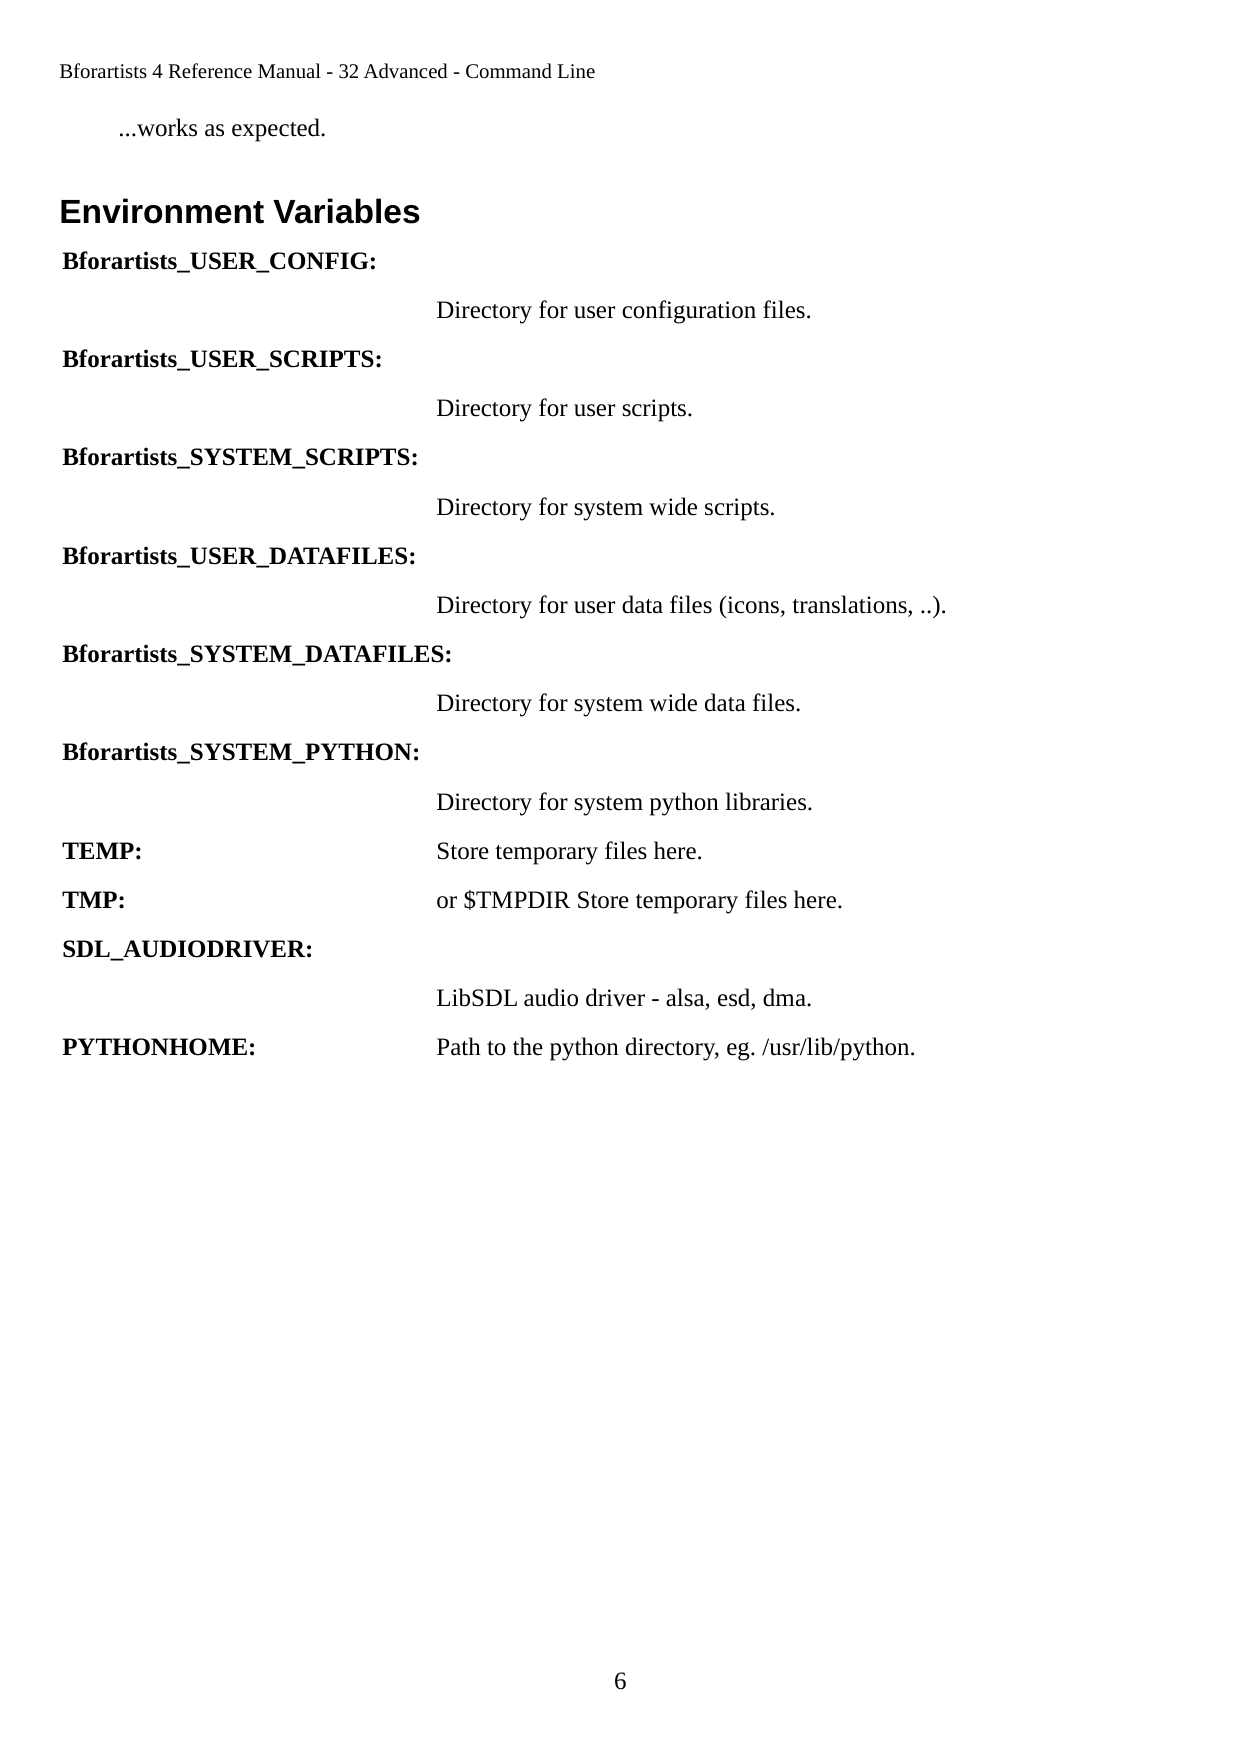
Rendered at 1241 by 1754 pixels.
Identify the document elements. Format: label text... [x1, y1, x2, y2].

table_cell Directory for user data files (icons, translations, ..). [433, 587, 1115, 636]
table_cell PYTHONHOME: [59, 1030, 433, 1079]
table_cell SDL_AUDIODRIVER: [59, 931, 1115, 980]
table_cell Bforartists_SYSTEM_PYTHON: [59, 735, 1115, 784]
table_cell or $TMPDIR Store temporary files here. [433, 882, 1115, 931]
table_cell Store temporary files here. [433, 833, 1115, 882]
table_cell [59, 489, 433, 538]
table_cell Directory for user scripts. [433, 390, 1115, 439]
table_cell Path to the python directory, eg. /usr/lib/python. [433, 1030, 1115, 1079]
table_cell Bforartists_SYSTEM_SCRIPTS: [59, 440, 1115, 489]
table_cell Bforartists_USER_SCRIPTS: [59, 341, 1115, 390]
table_cell [59, 980, 433, 1029]
table_cell [59, 685, 433, 734]
text ...works as expected. [118, 113, 1122, 141]
table_cell [59, 292, 433, 341]
table_cell TMP: [59, 882, 433, 931]
table_cell [59, 784, 433, 833]
table_cell Directory for user configuration files. [433, 292, 1115, 341]
table_cell TEMP: [59, 833, 433, 882]
table_cell LibSDL audio driver - alsa, esd, dma. [433, 980, 1115, 1029]
table_cell Bforartists_SYSTEM_DATAFILES: [59, 636, 1115, 685]
table_cell Directory for system wide scripts. [433, 489, 1115, 538]
table_cell Directory for system python libraries. [433, 784, 1115, 833]
table_cell Bforartists_USER_DATAFILES: [59, 538, 1115, 587]
table_cell [59, 587, 433, 636]
subtitle Environment Variables [59, 192, 1181, 230]
table_cell [59, 390, 433, 439]
table_header Bforartists_USER_CONFIG: [59, 243, 1115, 292]
table_cell Directory for system wide data files. [433, 685, 1115, 734]
